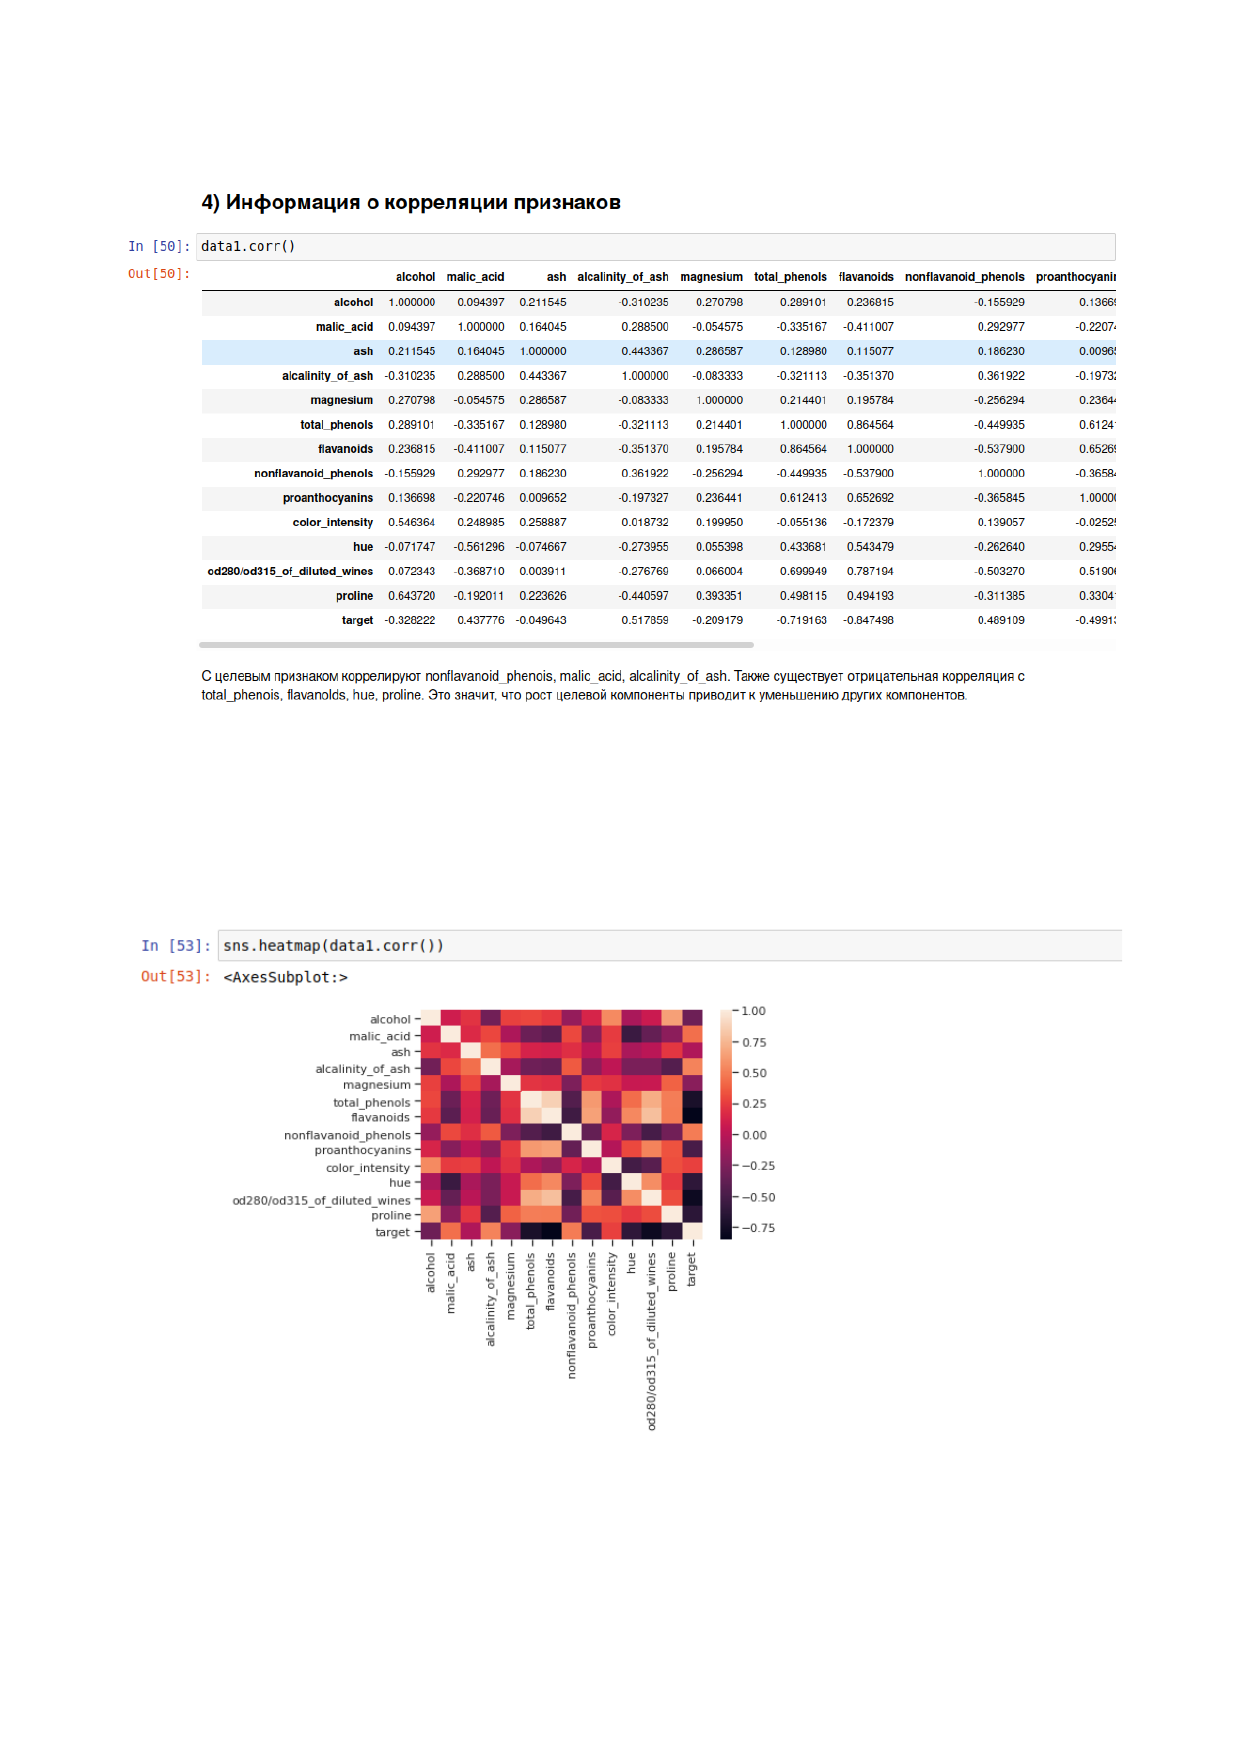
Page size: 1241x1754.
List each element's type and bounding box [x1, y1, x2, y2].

picture [118, 916, 1123, 1448]
picture [118, 175, 1123, 715]
